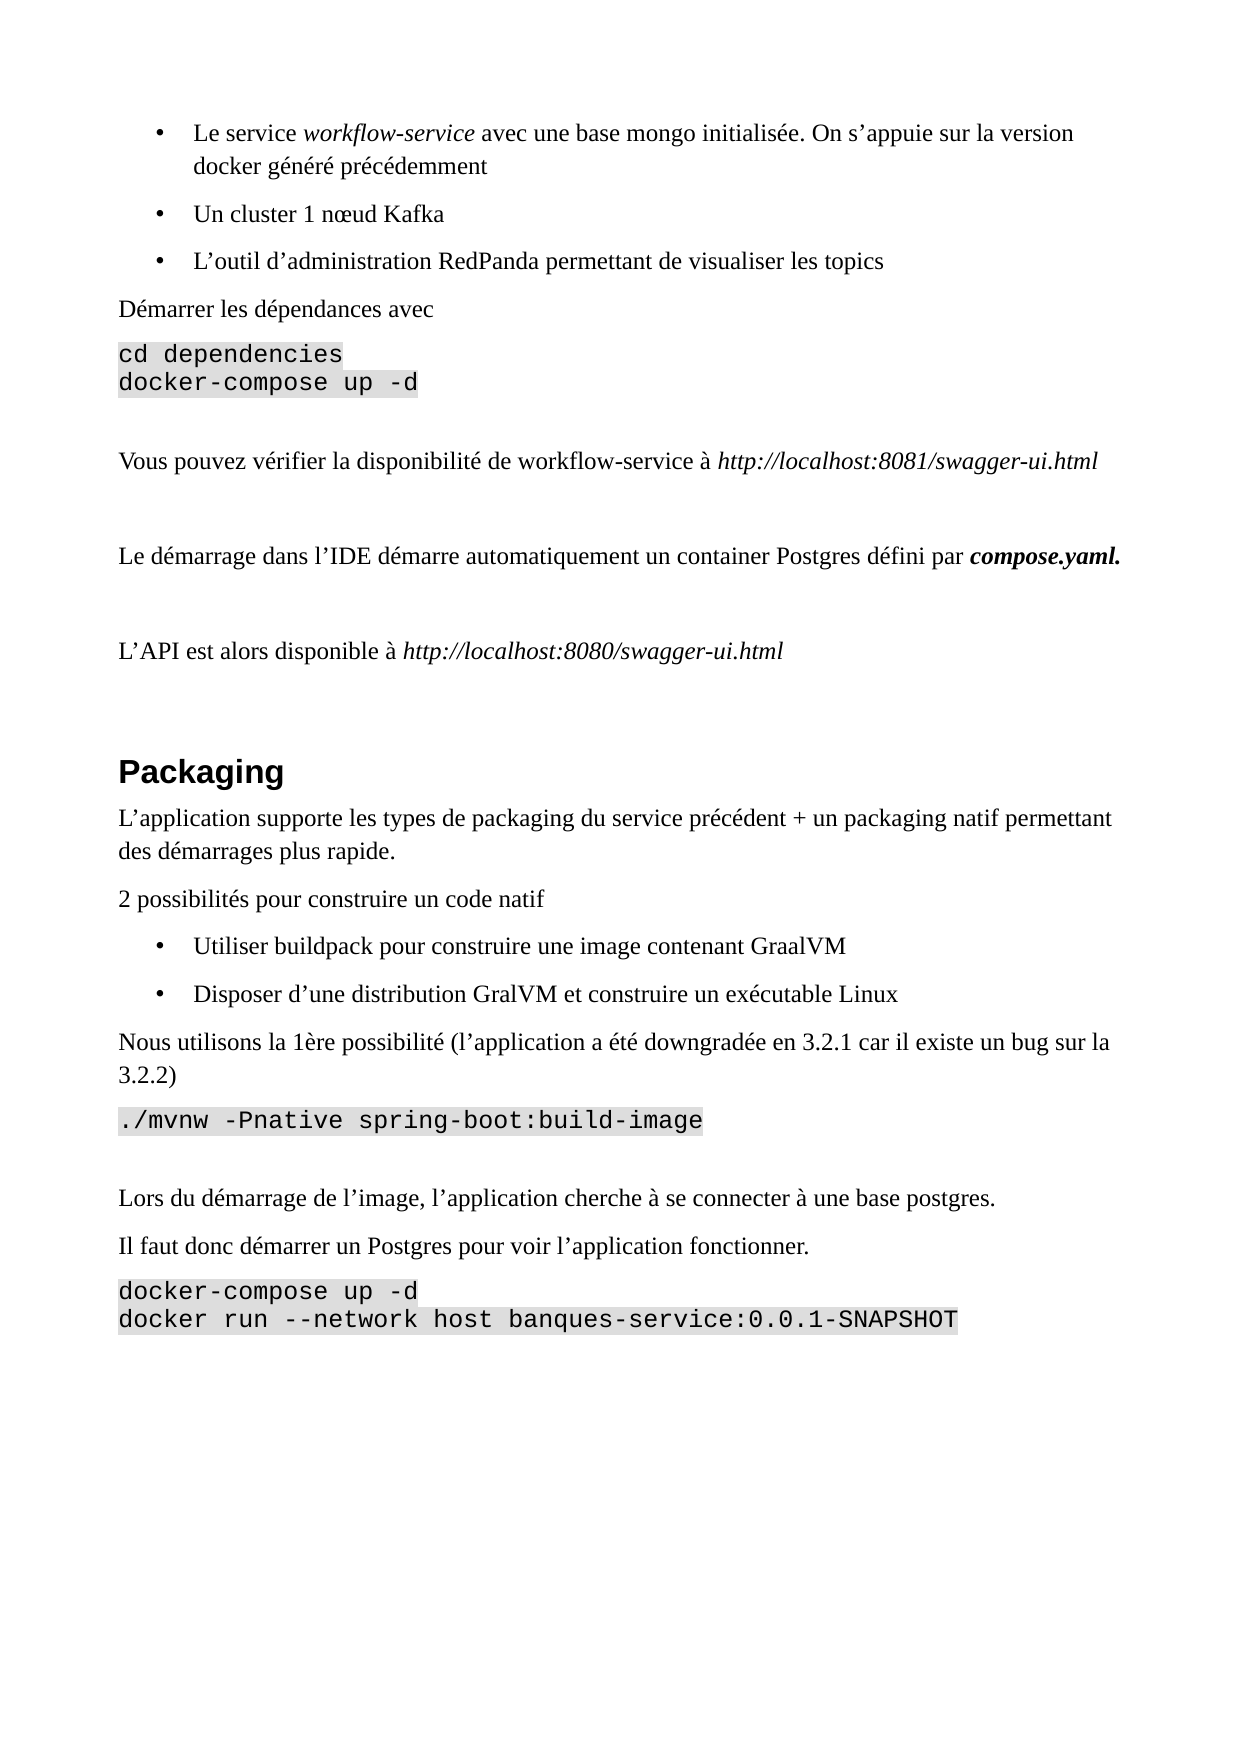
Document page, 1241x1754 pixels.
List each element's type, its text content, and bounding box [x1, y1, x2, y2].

text Démarrer les dépendances avec [118, 294, 1122, 323]
text Vous pouvez vérifier la disponibilité de workflow-service à http://localhost:8081/swagger-ui.html [118, 446, 1122, 474]
text L’API est alors disponible à http://localhost:8080/swagger-ui.html [118, 636, 1122, 665]
text Il faut donc démarrer un Postgres pour voir l’application fonctionner. [118, 1231, 1122, 1259]
list Le service workflow-service avec une base mongo initialisée. On s’appuie sur la version docker généré précédemment [156, 118, 1122, 180]
text 2 possibilités pour construire un code natif [118, 884, 1122, 913]
text Nous utilisons la 1ère possibilité (l’application a été downgradée en 3.2.1 car il existe un bug sur la 3.2.2) [118, 1027, 1122, 1088]
list Disposer d’une distribution GralVM et construire un exécutable Linux [156, 979, 1122, 1008]
list L’outil d’administration RedPanda permettant de visualiser les topics [156, 246, 1122, 275]
list Un cluster 1 nœud Kafka [156, 199, 1122, 227]
subtitle Packaging [118, 752, 1122, 791]
text docker-compose up -d [118, 1278, 1122, 1307]
text docker-compose up -d [418, 370, 1122, 398]
text Lors du démarrage de l’image, l’application cherche à se connecter à une base postgres. [118, 1183, 1122, 1212]
text docker run --network host banques-service:0.0.1-SNAPSHOT [958, 1307, 1122, 1335]
list Utiliser buildpack pour construire une image contenant GraalVM [156, 931, 1122, 960]
text ./mvnw -Pnative spring-boot:build-image [703, 1107, 1122, 1136]
text L’application supporte les types de packaging du service précédent + un packaging natif permettant des démarrages plus rapide. [118, 803, 1122, 865]
text Le démarrage dans l’IDE démarre automatiquement un container Postgres défini par compose.yaml. [118, 541, 1122, 570]
text cd dependencies [343, 342, 1122, 370]
